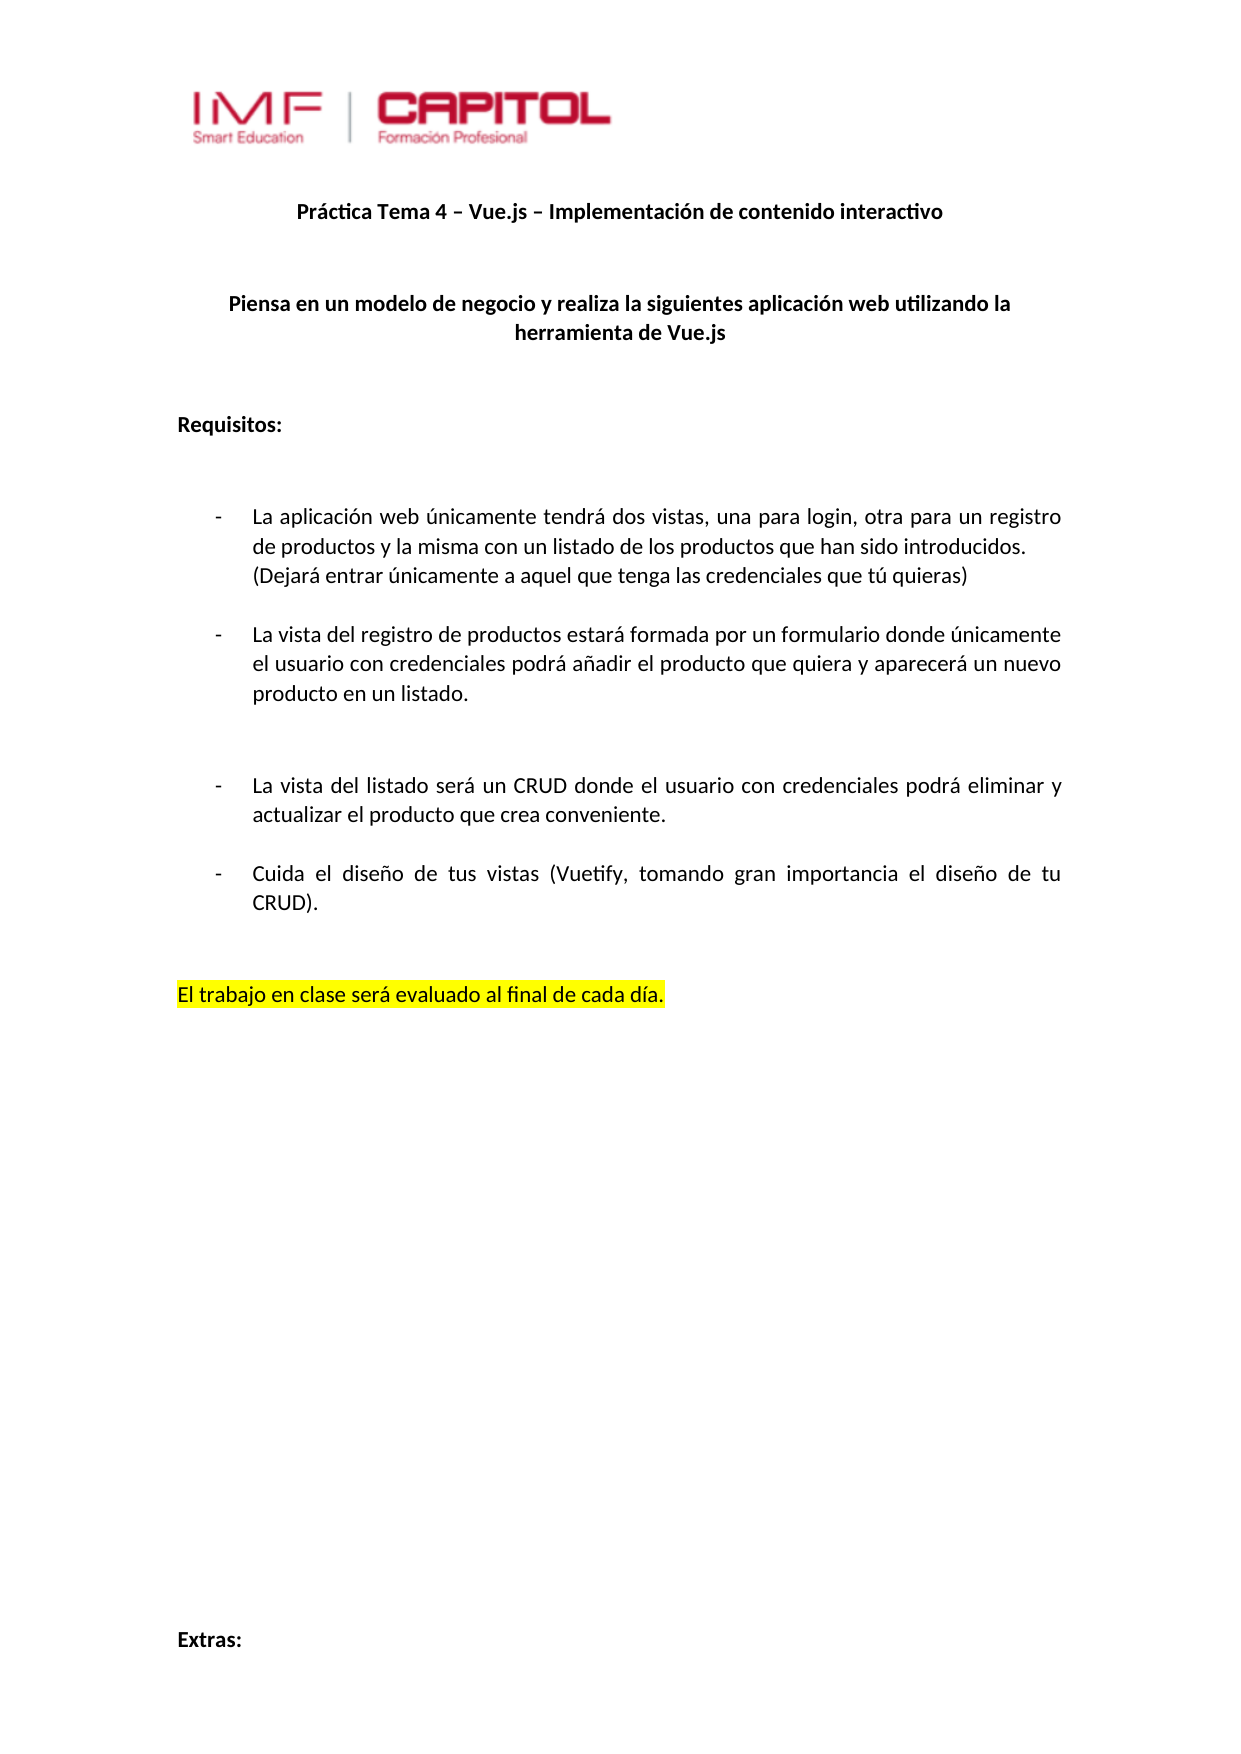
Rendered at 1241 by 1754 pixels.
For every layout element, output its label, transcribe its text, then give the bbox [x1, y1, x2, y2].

list La vista del listado será un CRUD donde el usuario con credenciales podrá eliminar y actualizar el producto que crea conveniente. [215, 771, 1063, 828]
text El trabajo en clase será evaluado al final de cada día. [177, 980, 1063, 1008]
list La aplicación web únicamente tendrá dos vistas, una para login, otra para un registro de productos y la misma con un listado de los productos que han sido introducidos. [215, 502, 1063, 560]
text Extras: [177, 1625, 1063, 1653]
list La vista del registro de productos estará formada por un formulario donde únicamente el usuario con credenciales podrá añadir el producto que quiera y aparecerá un nuevo producto en un listado. [215, 620, 1063, 707]
list Cuida el diseño de tus vistas (Vuetify, tomando gran importancia el diseño de tu CRUD). [215, 859, 1063, 916]
text Práctica Tema 4 – Vue.js – Implementación de contenido interactivo [177, 197, 1063, 225]
text Piensa en un modelo de negocio y realiza la siguientes aplicación web utilizando la herramienta de Vue.js [177, 289, 1063, 346]
text Requisitos: [177, 410, 1063, 438]
list (Dejará entrar únicamente a aquel que tenga las credenciales que tú quieras) [252, 561, 1063, 589]
